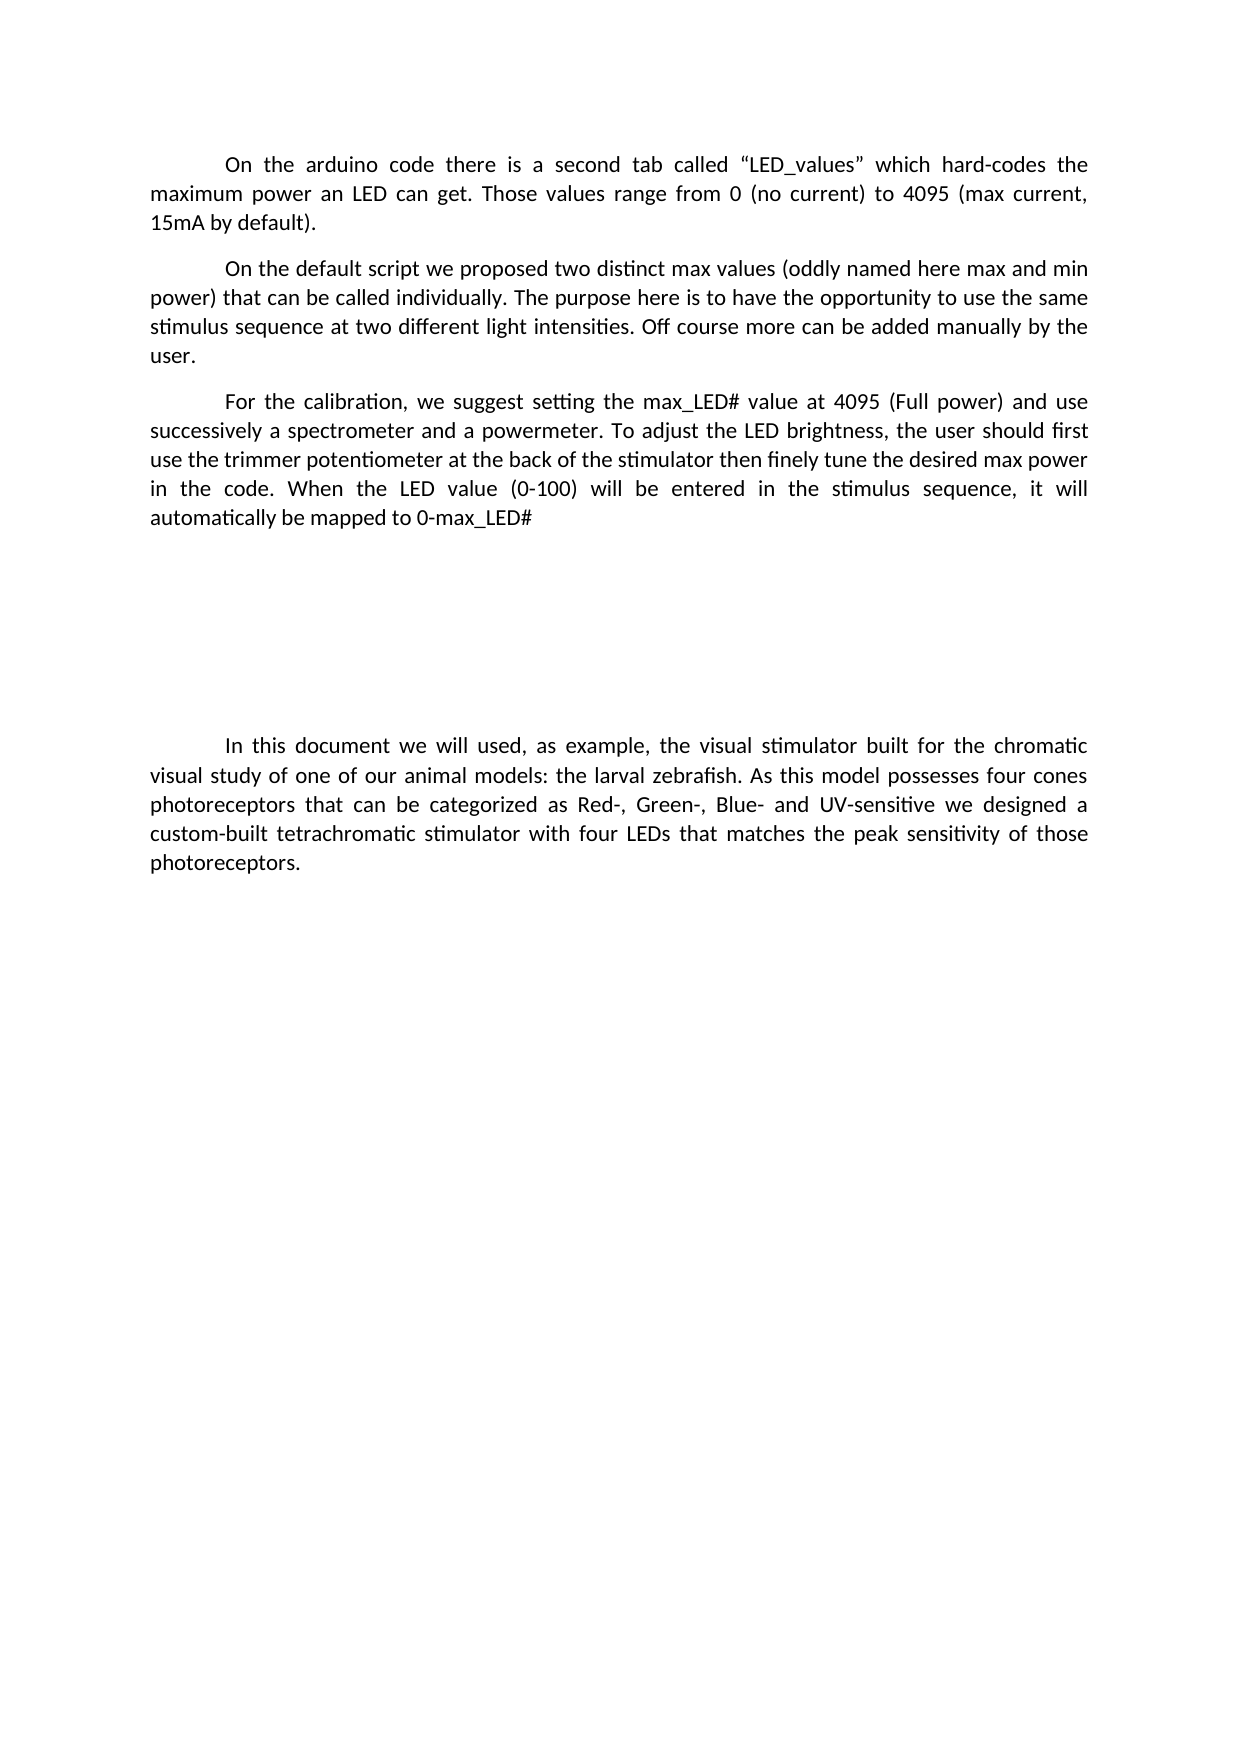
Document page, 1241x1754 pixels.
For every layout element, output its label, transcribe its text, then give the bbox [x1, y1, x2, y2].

text On the default script we proposed two distinct max values (oddly named here max and min power) that can be called individually. The purpose here is to have the opportunity to use the same stimulus sequence at two different light intensities. Off course more can be added manually by the user. [150, 254, 1090, 369]
text On the arduino code there is a second tab called “LED_values” which hard-codes the maximum power an LED can get. Those values range from 0 (no current) to 4095 (max current, 15mA by default). [150, 150, 1090, 236]
text In this document we will used, as example, the visual stimulator built for the chromatic visual study of one of our animal models: the larval zebrafish. As this model possesses four cones photoreceptors that can be categorized as Red-, Green-, Blue- and UV-sensitive we designed a custom-built tetrachromatic stimulator with four LEDs that matches the peak sensitivity of those photoreceptors. [150, 732, 1090, 876]
text For the calibration, we suggest setting the max_LED# value at 4095 (Full power) and use successively a spectrometer and a powermeter. To adjust the LED brightness, the user should first use the trimmer potentiometer at the back of the stimulator then finely tune the desired max power in the code. When the LED value (0-100) will be entered in the stimulus sequence, it will automatically be mapped to 0-max_LED# [150, 387, 1090, 531]
